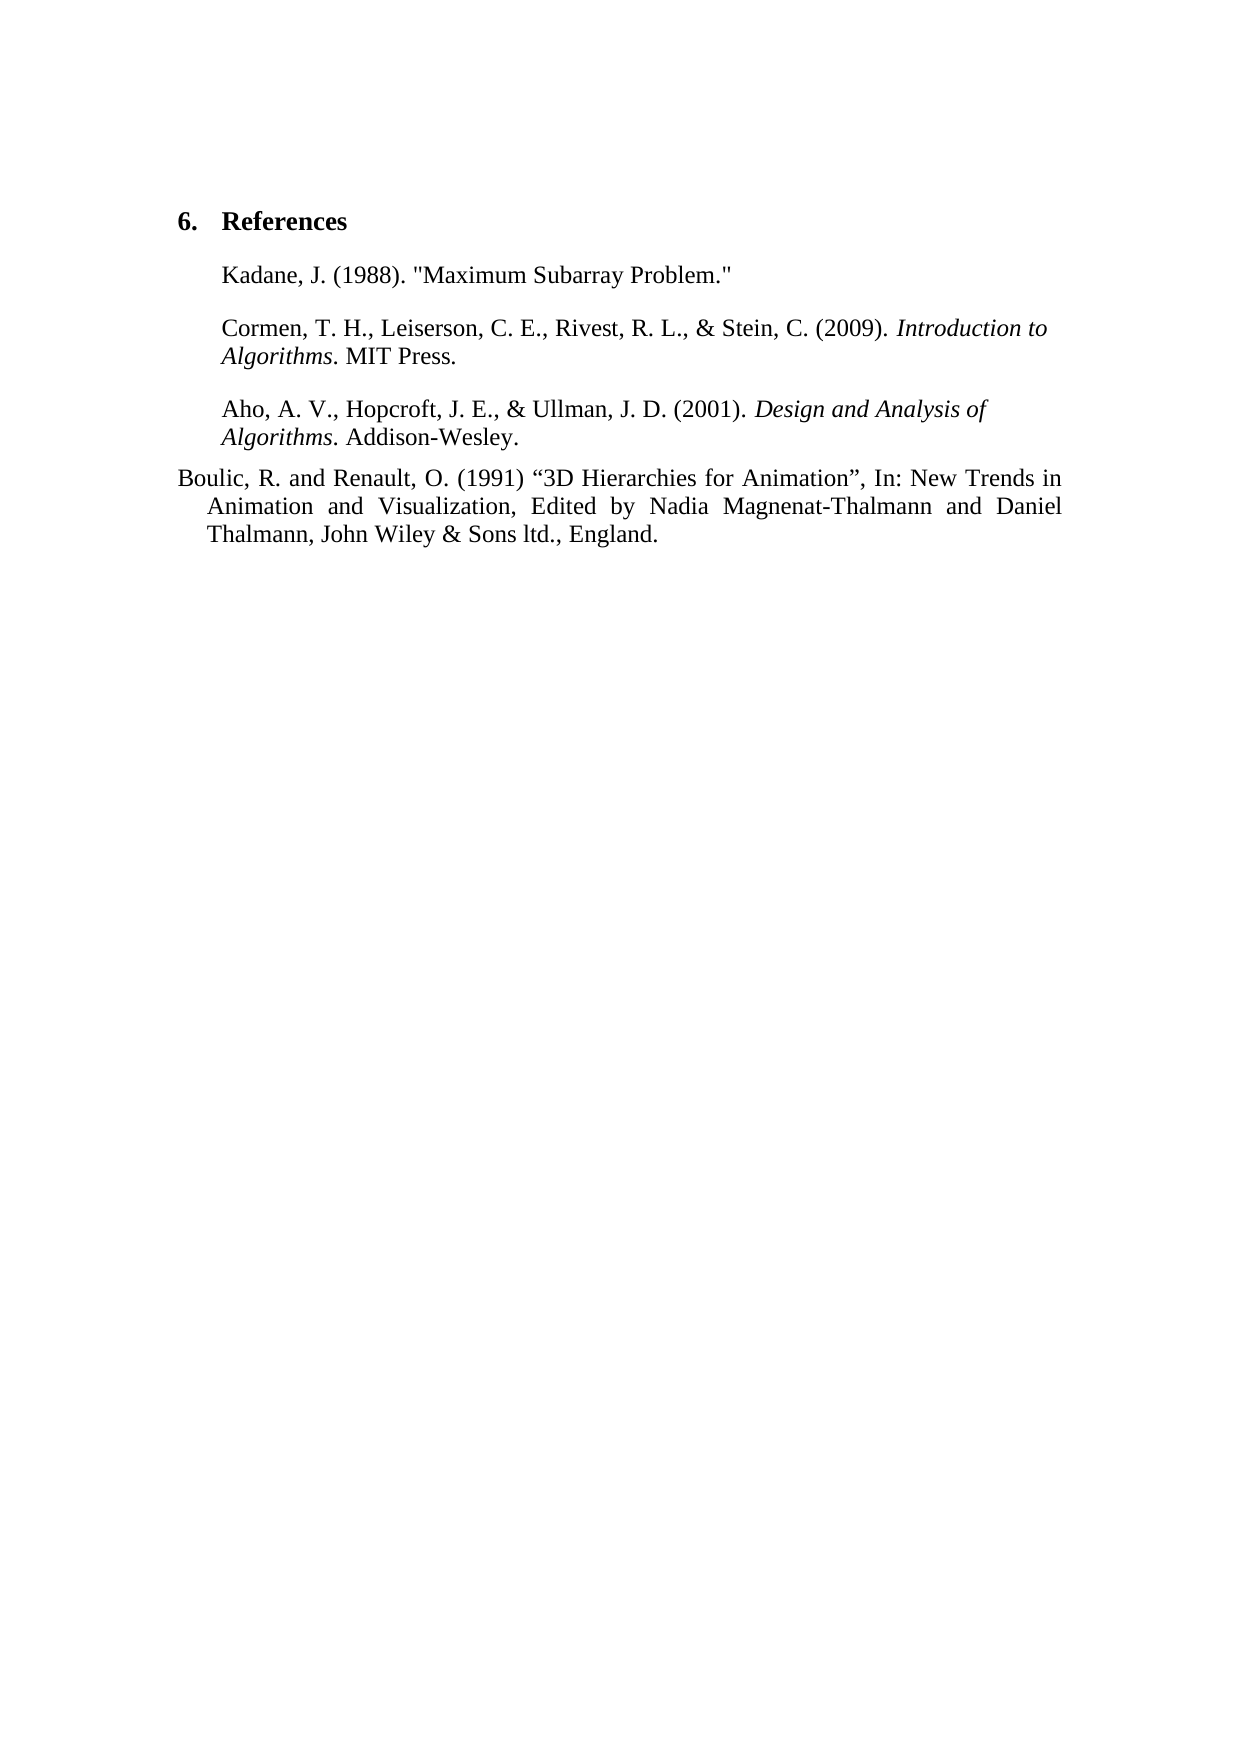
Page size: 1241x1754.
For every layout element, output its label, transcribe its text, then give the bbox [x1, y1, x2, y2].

text Boulic, R. and Renault, O. (1991) “3D Hierarchies for Animation”, In: New Trends in Animation and Visualization, Edited by Nadia Magnenat-Thalmann and Daniel Thalmann, John Wiley & Sons ltd., England. [177, 463, 1063, 548]
title Cormen, T. H., Leiserson, C. E., Rivest, R. L., & Stein, C. (2009). Introduction to Algorithms. MIT Press. [177, 314, 1063, 370]
title Aho, A. V., Hopcroft, J. E., & Ullman, J. D. (2001). Design and Analysis of Algorithms. Addison-Wesley. [177, 395, 1063, 451]
title Kadane, J. (1988). "Maximum Subarray Problem." [177, 261, 1063, 289]
title References [177, 207, 1063, 237]
